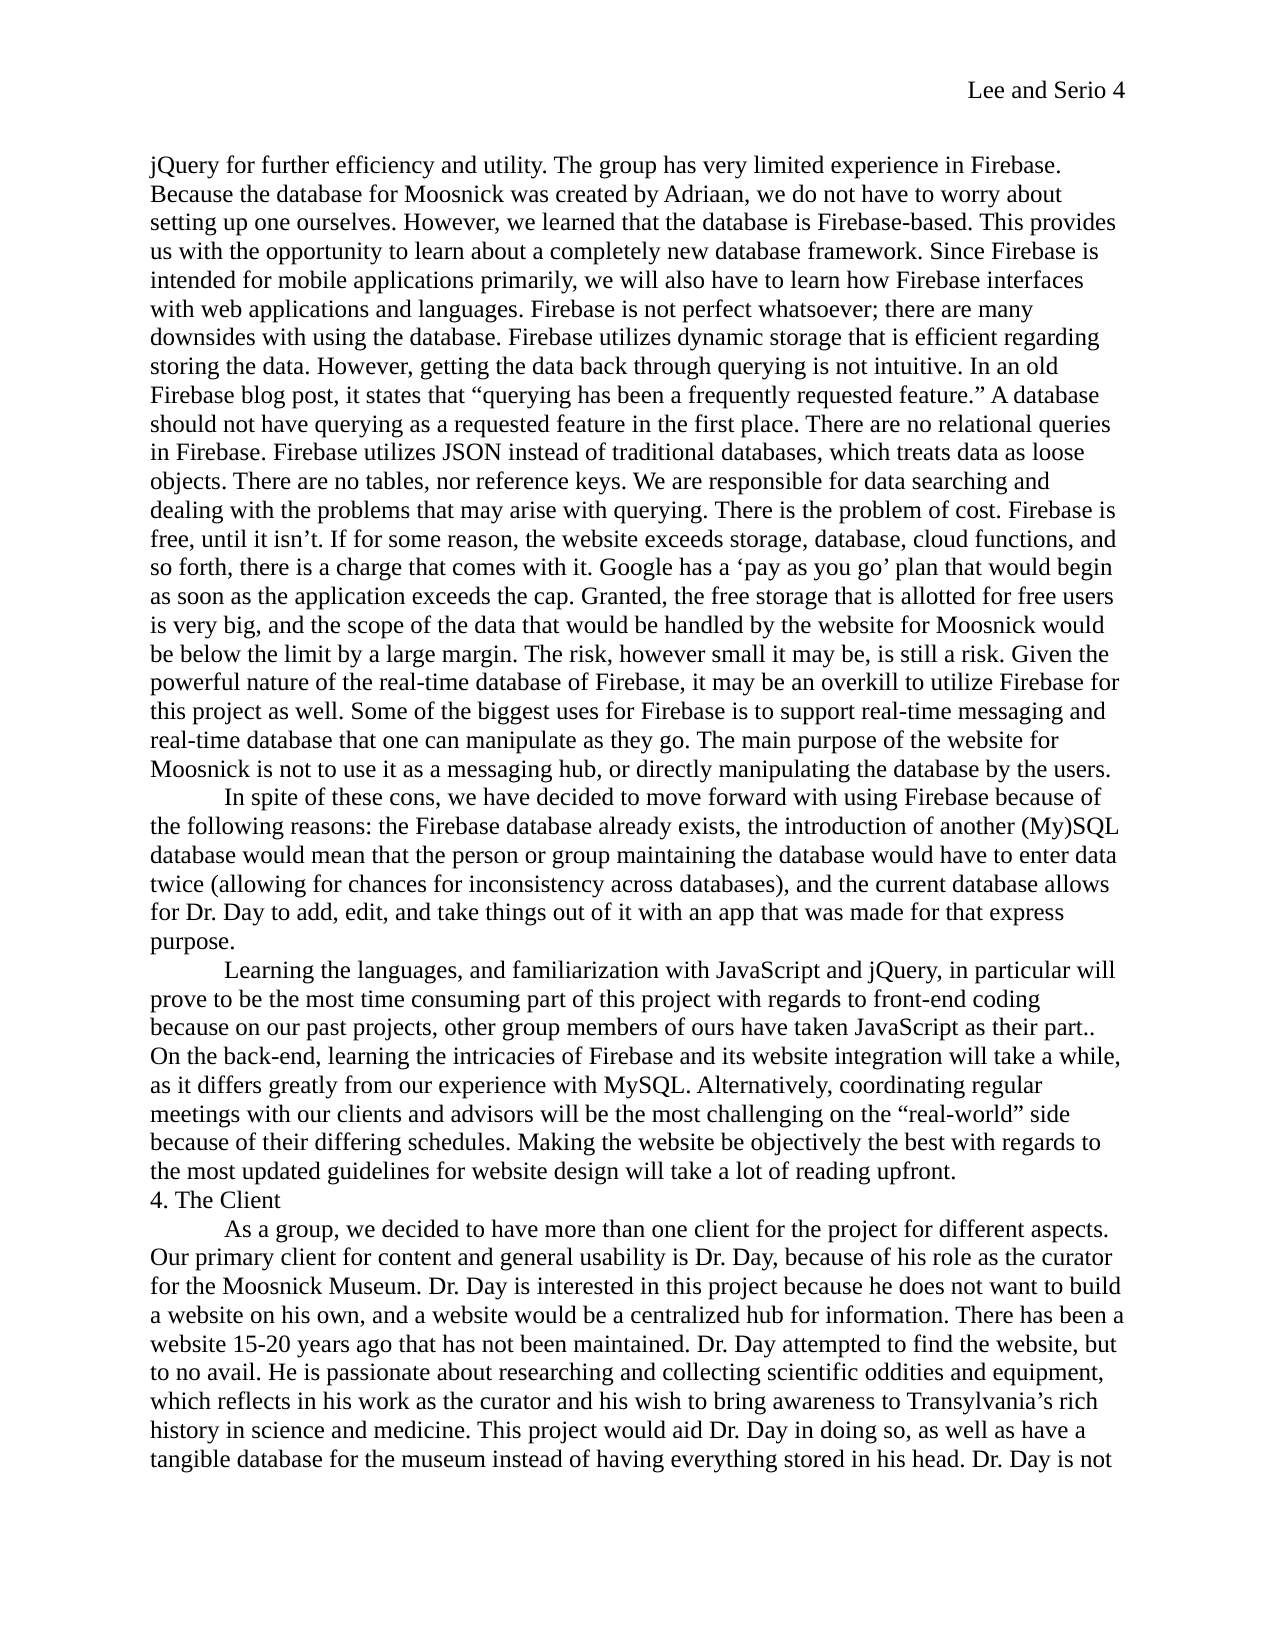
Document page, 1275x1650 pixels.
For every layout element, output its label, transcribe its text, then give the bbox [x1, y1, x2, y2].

text jQuery for further efficiency and utility. The group has very limited experience in Firebase. Because the database for Moosnick was created by Adriaan, we do not have to worry about setting up one ourselves. However, we learned that the database is Firebase-based. This provides us with the opportunity to learn about a completely new database framework. Since Firebase is intended for mobile applications primarily, we will also have to learn how Firebase interfaces with web applications and languages. Firebase is not perfect whatsoever; there are many downsides with using the database. Firebase utilizes dynamic storage that is efficient regarding storing the data. However, getting the data back through querying is not intuitive. In an old Firebase blog post, it states that “querying has been a frequently requested feature.” A database should not have querying as a requested feature in the first place. There are no relational queries in Firebase. Firebase utilizes JSON instead of traditional databases, which treats data as loose objects. There are no tables, nor reference keys. We are responsible for data searching and dealing with the problems that may arise with querying. There is the problem of cost. Firebase is free, until it isn’t. If for some reason, the website exceeds storage, database, cloud functions, and so forth, there is a charge that comes with it. Google has a ‘pay as you go’ plan that would begin as soon as the application exceeds the cap. Granted, the free storage that is allotted for free users is very big, and the scope of the data that would be handled by the website for Moosnick would be below the limit by a large margin. The risk, however small it may be, is still a risk. Given the powerful nature of the real-time database of Firebase, it may be an overkill to utilize Firebase for this project as well. Some of the biggest uses for Firebase is to support real-time messaging and real-time database that one can manipulate as they go. The main purpose of the website for Moosnick is not to use it as a messaging hub, or directly manipulating the database by the users. [150, 150, 1125, 782]
text As a group, we decided to have more than one client for the project for different aspects. Our primary client for content and general usability is Dr. Day, because of his role as the curator for the Moosnick Museum. Dr. Day is interested in this project because he does not want to build a website on his own, and a website would be a centralized hub for information. There has been a website 15-20 years ago that has not been maintained. Dr. Day attempted to find the website, but to no avail. He is passionate about researching and collecting scientific oddities and equipment, which reflects in his work as the curator and his wish to bring awareness to Transylvania’s rich history in science and medicine. This project would aid Dr. Day in doing so, as well as have a tangible database for the museum instead of having everything stored in his head. Dr. Day is not [150, 1214, 1125, 1472]
text Learning the languages, and familiarization with JavaScript and jQuery, in particular will prove to be the most time consuming part of this project with regards to front-end coding because on our past projects, other group members of ours have taken JavaScript as their part.. On the back-end, learning the intricacies of Firebase and its website integration will take a while, as it differs greatly from our experience with MySQL. Alternatively, coordinating regular meetings with our clients and advisors will be the most challenging on the “real-world” side because of their differing schedules. Making the website be objectively the best with regards to the most updated guidelines for website design will take a lot of reading upfront. [150, 955, 1125, 1185]
text 4. The Client [150, 1185, 1125, 1214]
text In spite of these cons, we have decided to move forward with using Firebase because of the following reasons: the Firebase database already exists, the introduction of another (My)SQL database would mean that the person or group maintaining the database would have to enter data twice (allowing for chances for inconsistency across databases), and the current database allows for Dr. Day to add, edit, and take things out of it with an app that was made for that express purpose. [150, 782, 1125, 955]
